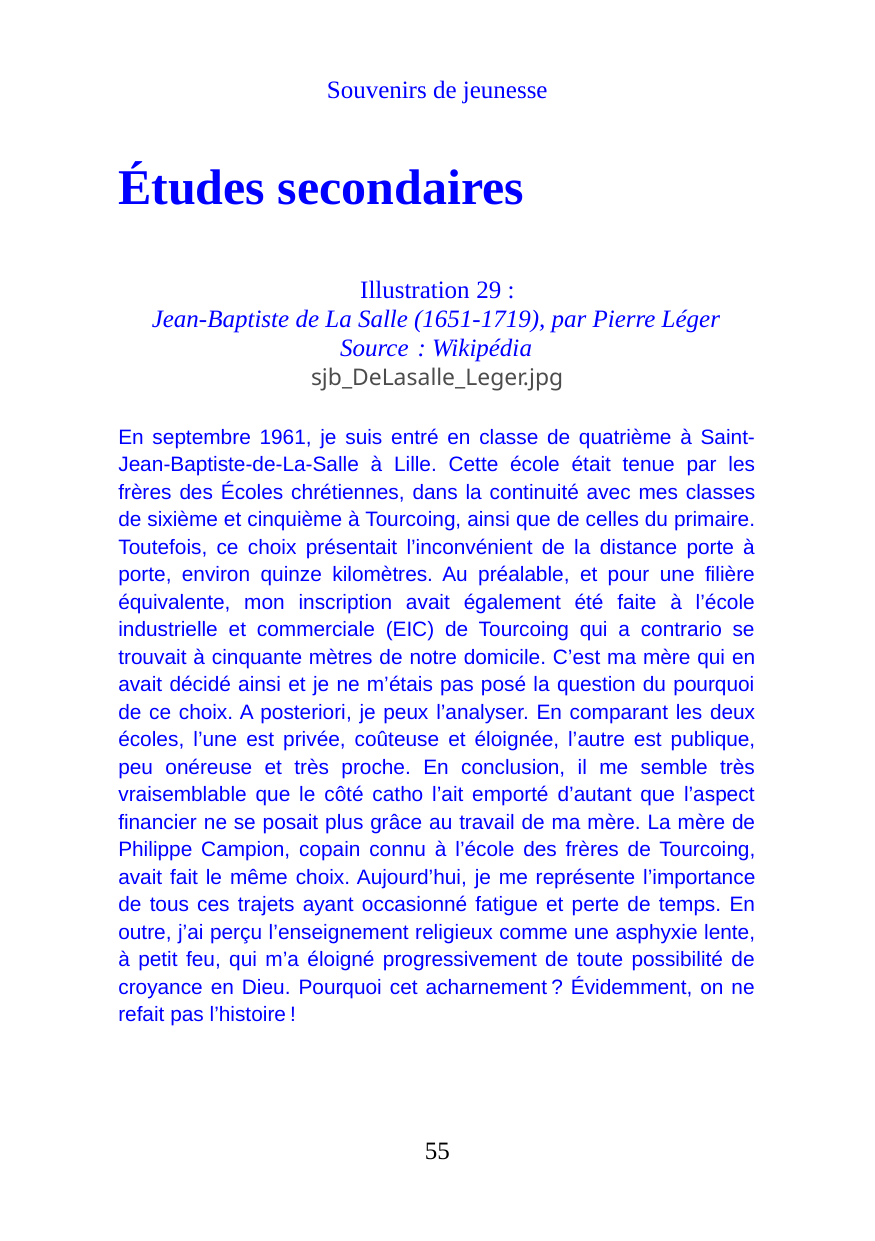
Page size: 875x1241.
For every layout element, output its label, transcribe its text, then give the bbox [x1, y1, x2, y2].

text sjb_DeLasalle_Leger.jpg [118, 361, 756, 393]
text Illustration 29 : [118, 275, 756, 304]
text Jean-Baptiste de La Salle (1651-1719), par Pierre Léger [118, 304, 756, 333]
subtitle Études secondaires [118, 157, 756, 215]
text Source : Wikipédia [118, 333, 756, 361]
text En septembre 1961, je suis entré en classe de quatrième à Saint-Jean-Baptiste-de-La-Salle à Lille. Cette école était tenue par les frères des Écoles chrétiennes, dans la continuité avec mes classes de sixième et cinquième à Tourcoing, ainsi que de celles du primaire. Toutefois, ce choix présentait l’inconvénient de la distance porte à porte, environ quinze kilomètres. Au préalable, et pour une filière équivalente, mon inscription avait également été faite à l’école industrielle et commerciale (EIC) de Tourcoing qui a contrario se trouvait à cinquante mètres de notre domicile. C’est ma mère qui en avait décidé ainsi et je ne m’étais pas posé la question du pourquoi de ce choix. A posteriori, je peux l’analyser. En comparant les deux écoles, l’une est privée, coûteuse et éloignée, l’autre est publique, peu onéreuse et très proche. En conclusion, il me semble très vraisemblable que le côté catho l’ait emporté d’autant que l’aspect financier ne se posait plus grâce au travail de ma mère. La mère de Philippe Campion, copain connu à l’école des frères de Tourcoing, avait fait le même choix. Aujourd’hui, je me représente l’importance de tous ces trajets ayant occasionné fatigue et perte de temps. En outre, j’ai perçu l’enseignement religieux comme une asphyxie lente, à petit feu, qui m’a éloigné progressivement de toute possibilité de croyance en Dieu. Pourquoi cet acharnement ? Évidemment, on ne refait pas l’histoire ! [118, 425, 756, 1026]
